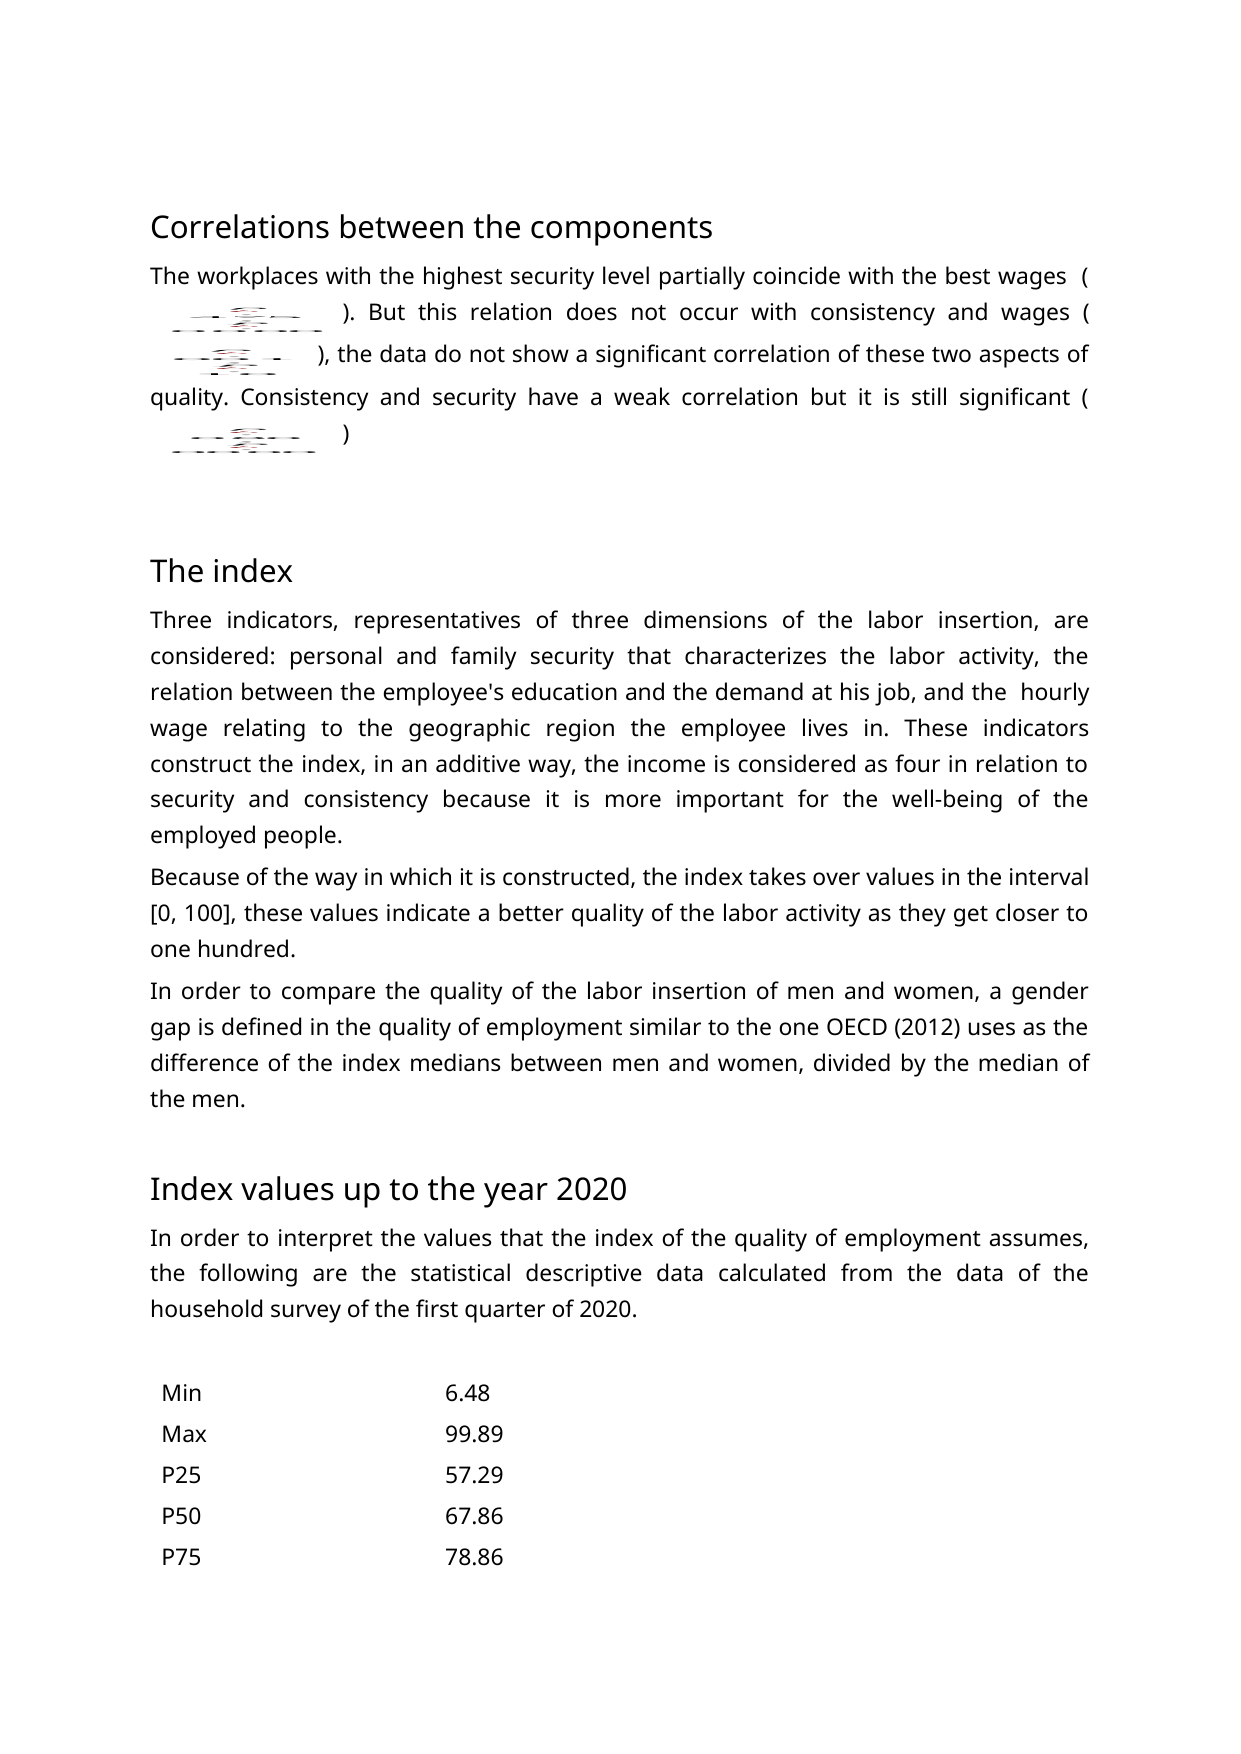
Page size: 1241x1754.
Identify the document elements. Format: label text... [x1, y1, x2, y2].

subtitle The index [150, 549, 1090, 591]
subtitle Index values up to the year 2020 [150, 1167, 1090, 1209]
subtitle Correlations between the components [150, 205, 1090, 247]
text Three indicators, representatives of three dimensions of the labor insertion, are considered: personal and family security that characterizes the labor activity, the relation between the employee's education and the demand at his job, and the hourly wage relating to the geographic region the employee lives in. These indicators construct the index, in an additive way, the income is considered as four in relation to security and consistency because it is more important for the well-being of the employed people. [150, 604, 1090, 851]
table_cell P50 [150, 1494, 434, 1535]
text The workplaces with the highest security level partially coincide with the best wages (). But this relation does not occur with consistency and wages (), the data do not show a significant correlation of these two aspects of quality. Consistency and security have a weak correlation but it is still significant () [150, 260, 1090, 454]
table_header Min [150, 1371, 434, 1412]
table_cell P25 [150, 1453, 434, 1494]
table_header 6.48 [434, 1371, 546, 1412]
table_cell 78.86 [434, 1535, 546, 1576]
table_cell P75 [150, 1535, 434, 1576]
text In order to compare the quality of the labor insertion of men and women, a gender gap is defined in the quality of employment similar to the one OECD (2012) uses as the difference of the index medians between men and women, divided by the median of the men. [150, 975, 1090, 1114]
table_cell 99.89 [434, 1412, 546, 1453]
table_cell 57.29 [434, 1453, 546, 1494]
text In order to interpret the values that the index of the quality of employment assumes, the following are the statistical descriptive data calculated from the data of the household survey of the first quarter of 2020. [150, 1221, 1090, 1324]
table_cell Max [150, 1412, 434, 1453]
table_cell 67.86 [434, 1494, 546, 1535]
text Because of the way in which it is constructed, the index takes over values in the interval [0, 100], these values indicate a better quality of the labor activity as they get closer to one hundred. [150, 861, 1090, 964]
